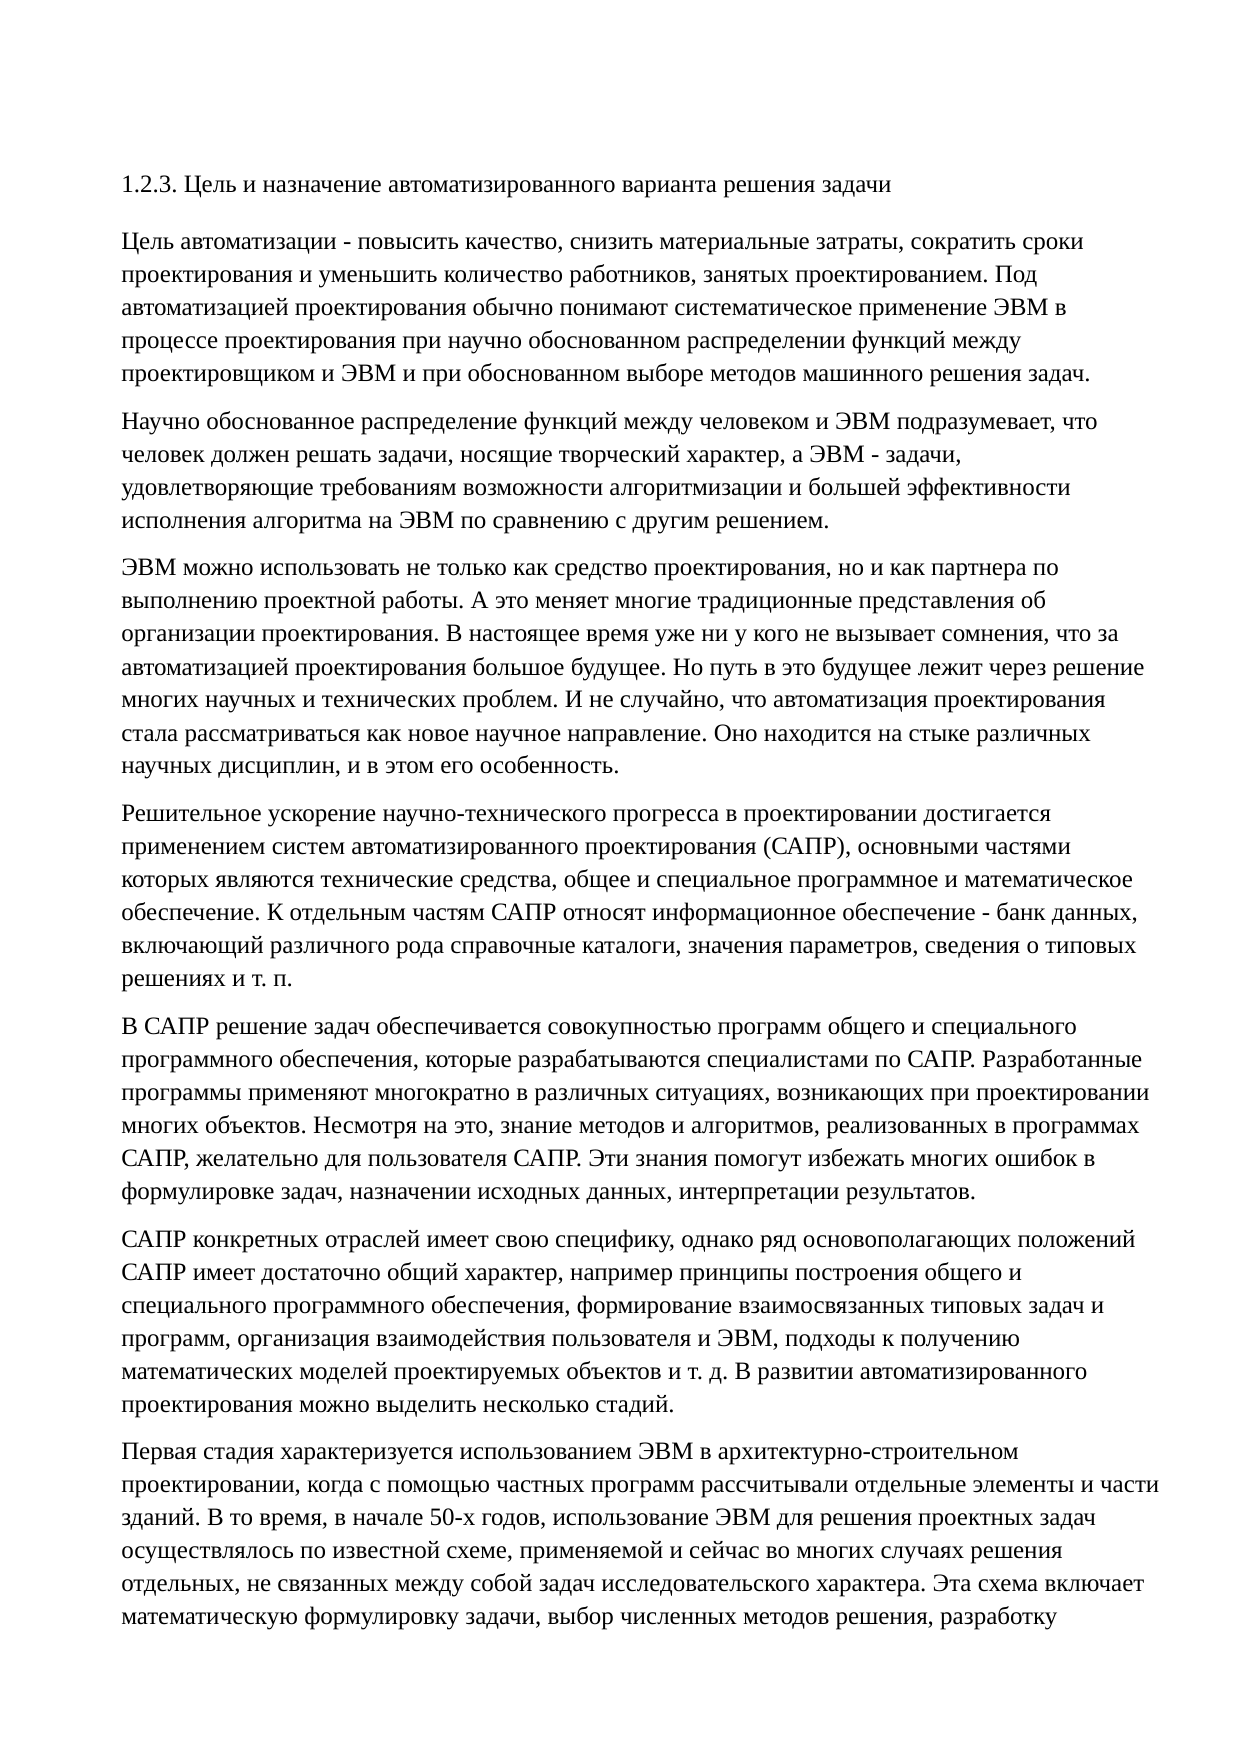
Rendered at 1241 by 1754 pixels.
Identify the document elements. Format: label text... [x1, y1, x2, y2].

table_header 1.2.3. Цель и назначение автоматизированного варианта решения задачи Цель автоматизации - повысить качество, снизить материальные затраты, сократить сроки проектирования и уменьшить количество работников, занятых проектированием. Под автоматизацией проектирования обычно понимают систематическое применение ЭВМ в процессе проектирования при научно обоснованном распределении функций между проектировщиком и ЭВМ и при обоснованном выборе методов машинного решения задач. Научно обоснованное распределение функций между человеком и ЭВМ подразумевает, что человек должен решать задачи, носящие творческий характер, а ЭВМ - задачи, удовлетворяющие требованиям возможности алгоритмизации и большей эффективности исполнения алгоритма на ЭВМ по сравнению с другим решением. ЭВМ можно использовать не только как средство проектирования, но и как партнера по выполнению проектной работы. А это меняет многие традиционные представления об организации проектирования. В настоящее время уже ни у кого не вызывает сомнения, что за автоматизацией проектирования большое будущее. Но путь в это будущее лежит через решение многих научных и технических проблем. И не случайно, что автоматизация проектирования стала рассматриваться как новое научное направление. Оно находится на стыке различных научных дисциплин, и в этом его особенность. Решительное ускорение научно-технического прогресса в проектировании достигается применением систем автоматизированного проектирования (САПР), основными частями которых являются технические средства, общее и специальное программное и математическое обеспечение. К отдельным частям САПР относят информационное обеспечение - банк данных, включающий различного рода справочные каталоги, значения параметров, сведения о типовых решениях и т. п. В САПР решение задач обеспечивается совокупностью программ общего и специального программного обеспечения, которые разрабатываются специалистами по САПР. Разработанные программы применяют многократно в различных ситуациях, возникающих при проектировании многих объектов. Несмотря на это, знание методов и алгоритмов, реализованных в программах САПР, желательно для пользователя САПР. Эти знания помогут избежать многих ошибок в формулировке задач, назначении исходных данных, интерпретации результатов. САПР конкретных отраслей имеет свою специфику, однако ряд основополагающих положений САПР имеет достаточно общий характер, например принципы построения общего и специального программного обеспечения, формирование взаимосвязанных типовых задач и программ, организация взаимодействия пользователя и ЭВМ, подходы к получению математических моделей проектируемых объектов и т. д. В развитии автоматизированного проектирования можно выделить несколько стадий. Первая стадия характеризуется использованием ЭВМ в архитектурно-строительном проектировании, когда с помощью частных программ рассчитывали отдельные элементы и части зданий. В то время, в начале 50-х годов, использование ЭВМ для решения проектных задач осуществлялось по известной схеме, применяемой и сейчас во многих случаях решения отдельных, не связанных между собой задач исследовательского характера. Эта схема включает математическую формулировку задачи, выбор численных методов решения, разработку [118, 166, 1163, 1633]
